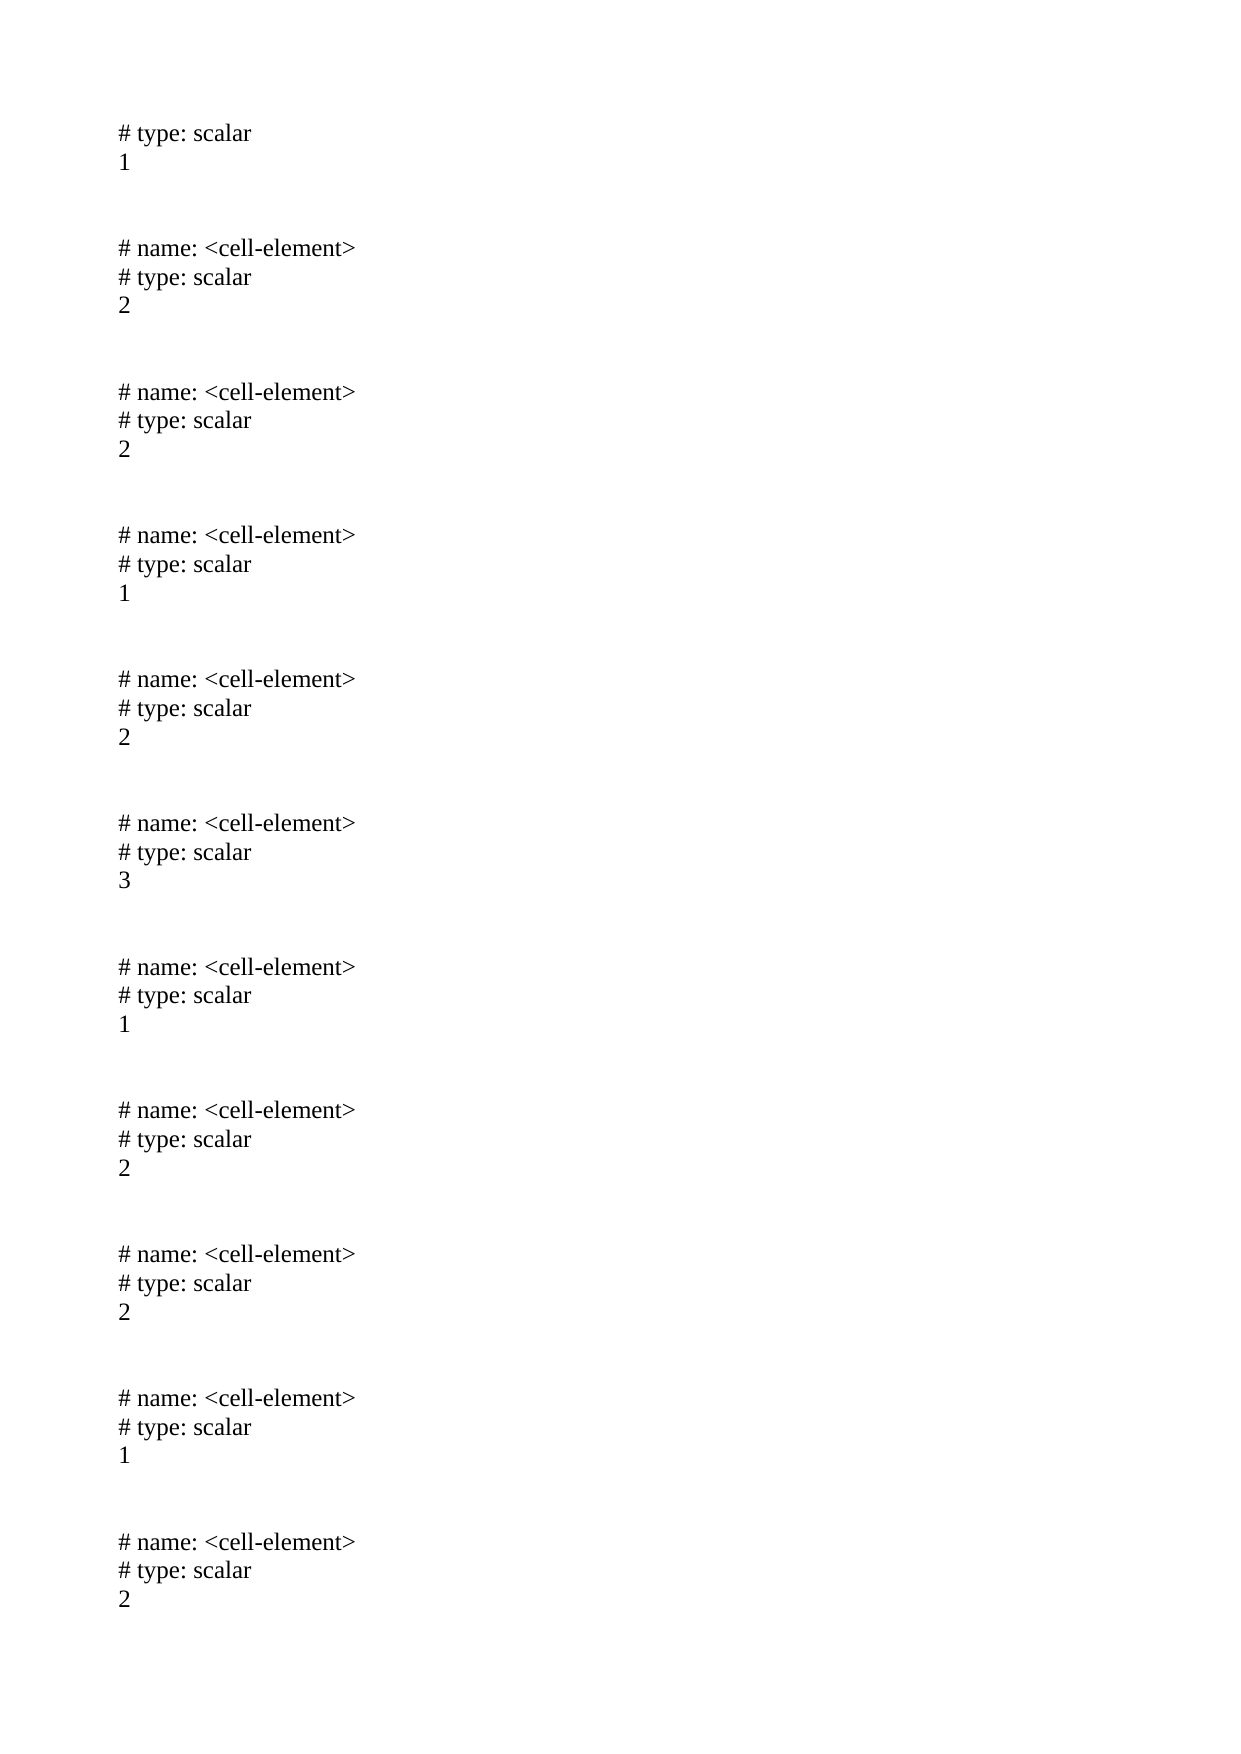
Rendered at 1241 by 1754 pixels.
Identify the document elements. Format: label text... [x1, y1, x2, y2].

text 2 [118, 291, 1122, 319]
text # name: <cell-element> [118, 1096, 1122, 1124]
text # type: scalar [118, 981, 1122, 1009]
text # type: scalar [118, 262, 1122, 291]
text 2 [118, 1297, 1122, 1326]
text # name: <cell-element> [118, 233, 1122, 262]
text 2 [118, 1153, 1122, 1182]
text # name: <cell-element> [118, 1527, 1122, 1556]
text 2 [118, 434, 1122, 463]
text 1 [118, 147, 1122, 176]
text # name: <cell-element> [118, 1239, 1122, 1268]
text 1 [118, 1009, 1122, 1038]
text # type: scalar [118, 1412, 1122, 1441]
text # type: scalar [118, 693, 1122, 722]
text # name: <cell-element> [118, 664, 1122, 693]
text # type: scalar [118, 1556, 1122, 1584]
text 2 [118, 1584, 1122, 1613]
text # type: scalar [118, 549, 1122, 578]
text # type: scalar [118, 837, 1122, 866]
text # type: scalar [118, 118, 1122, 147]
text # name: <cell-element> [118, 521, 1122, 549]
text 3 [118, 866, 1122, 894]
text # type: scalar [118, 1124, 1122, 1153]
text # type: scalar [118, 1268, 1122, 1297]
text # name: <cell-element> [118, 1383, 1122, 1412]
text # name: <cell-element> [118, 377, 1122, 406]
text # name: <cell-element> [118, 808, 1122, 837]
text # type: scalar [118, 406, 1122, 434]
text 2 [118, 722, 1122, 751]
text 1 [118, 578, 1122, 607]
text 1 [118, 1441, 1122, 1469]
text # name: <cell-element> [118, 952, 1122, 981]
